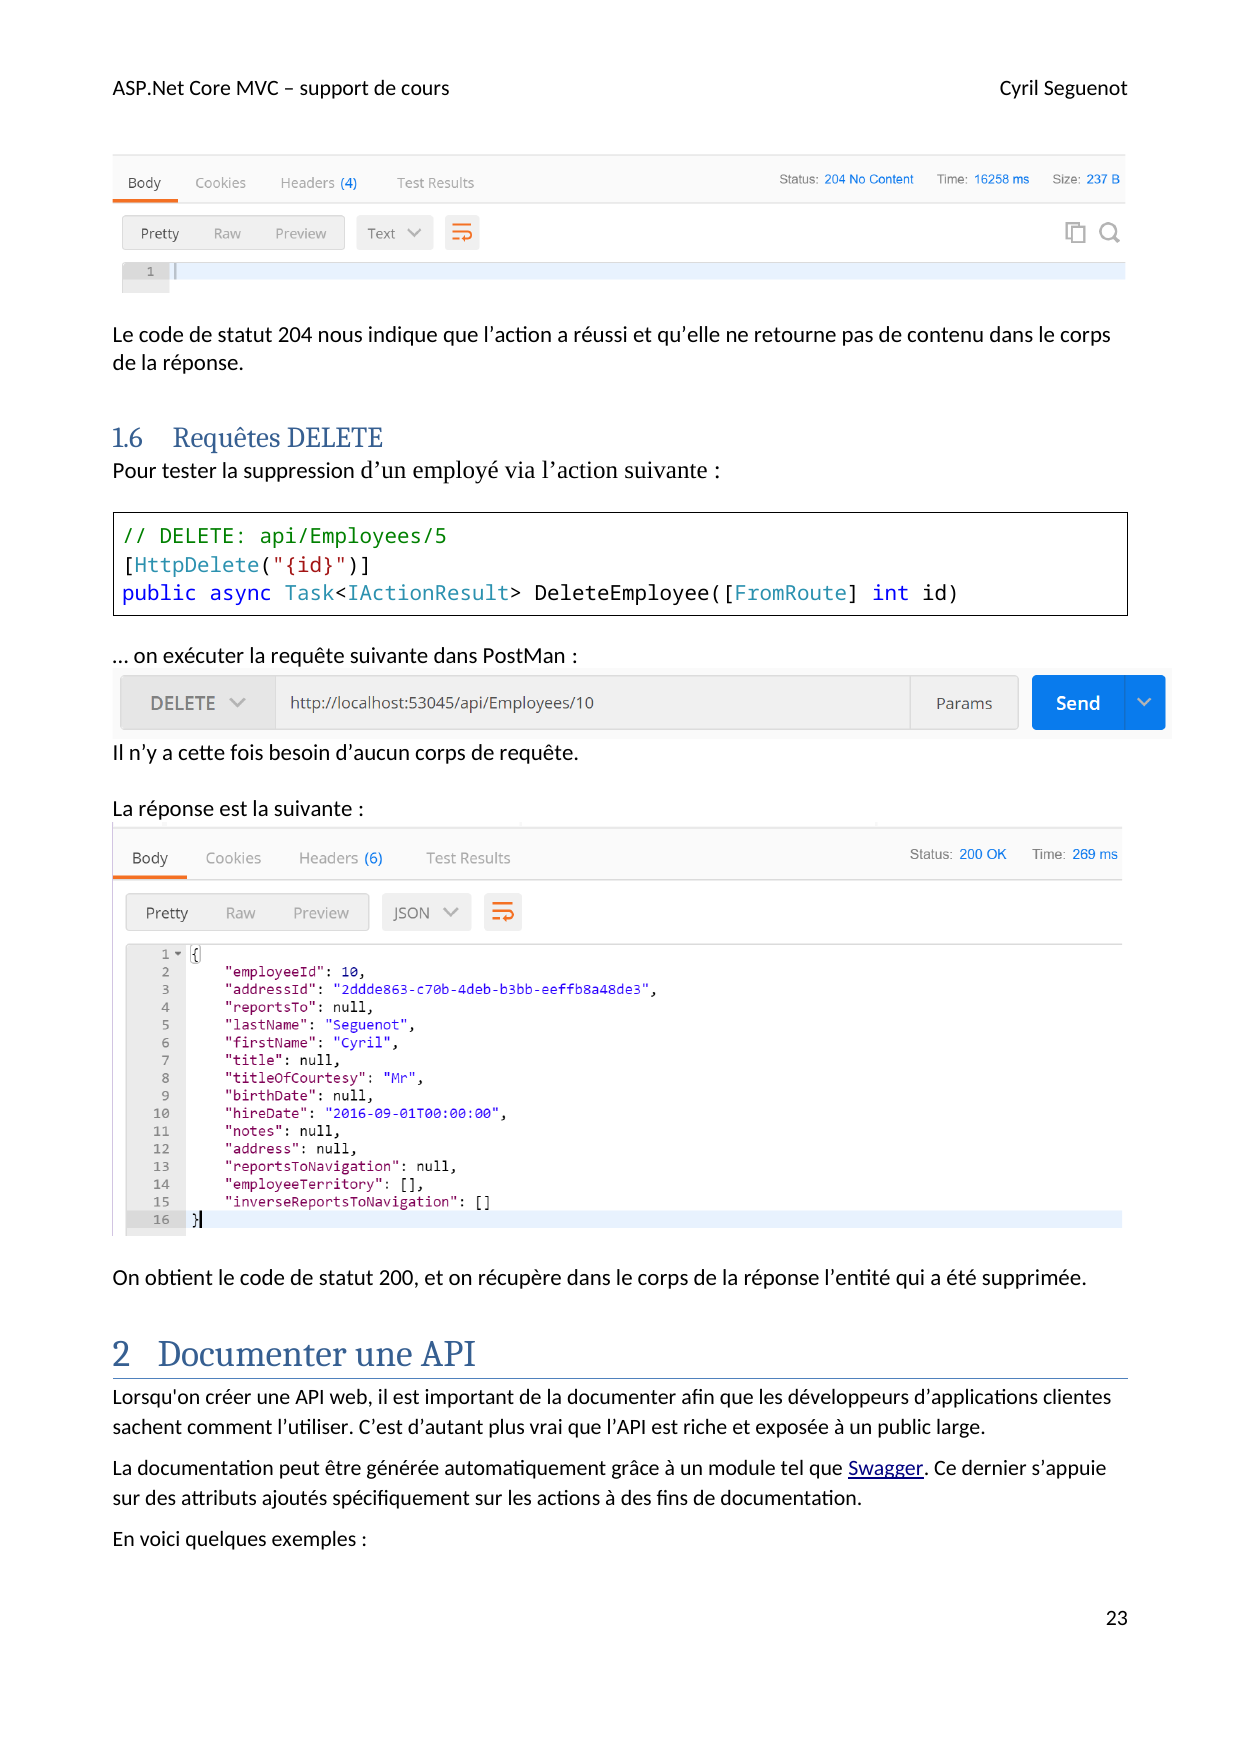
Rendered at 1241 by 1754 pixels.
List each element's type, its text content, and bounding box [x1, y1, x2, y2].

text Lorsqu'on créer une API web, il est important de la documenter afin que les développeurs d’applications clientes sachent comment l’utiliser. C’est d’autant plus vrai que l’API est riche et exposée à un public large. [112, 1383, 1128, 1439]
text Il n’y a cette fois besoin d’aucun corps de requête. [112, 739, 1128, 766]
subtitle Documenter une API [112, 1333, 1128, 1379]
text [HttpDelete("{id}")] [114, 540, 1127, 569]
text // DELETE: api/Employees/5 [114, 513, 1127, 540]
text La réponse est la suivante : [112, 794, 1128, 822]
text … on exécuter la requête suivante dans PostMan : [112, 641, 1128, 668]
text Le code de statut 204 nous indique que l’action a réussi et qu’elle ne retourne pas de contenu dans le corps de la réponse. [112, 321, 1128, 377]
text En voici quelques exemples : [112, 1526, 1128, 1552]
text On obtient le code de statut 200, et on récupère dans le corps de la réponse l’entité qui a été supprimée. [112, 1263, 1128, 1291]
subtitle Requêtes DELETE [112, 421, 1128, 455]
text Pour tester la suppression d’un employé via l’action suivante : [112, 455, 1128, 484]
text La documentation peut être générée automatiquement grâce à un module tel que Swagger. Ce dernier s’appuie sur des attributs ajoutés spécifiquement sur les actions à des fins de documentation. [112, 1454, 1128, 1511]
text public async Task<IActionResult> DeleteEmployee([FromRoute] int id) [114, 569, 1127, 615]
